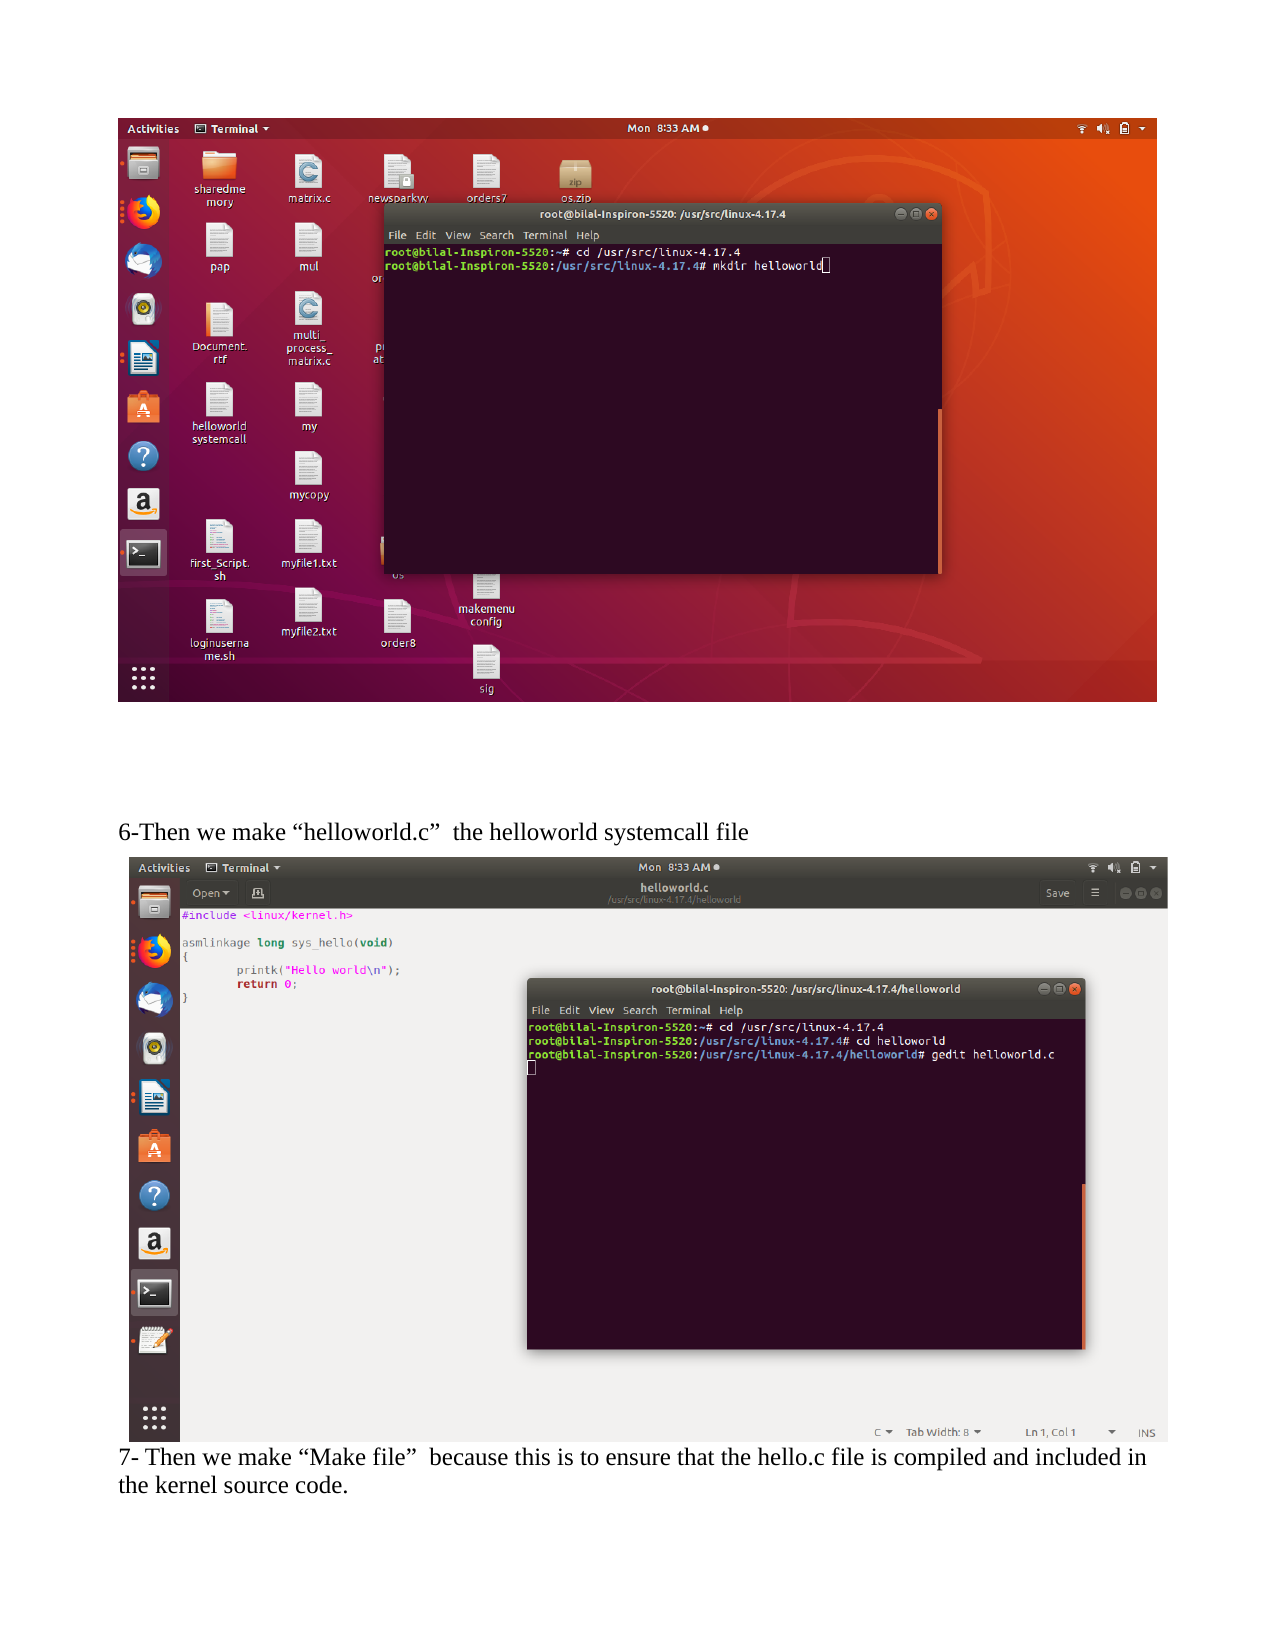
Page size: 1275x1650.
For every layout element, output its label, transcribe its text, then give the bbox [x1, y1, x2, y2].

picture [129, 857, 1168, 1442]
text 7- Then we make “Make file” because this is to ensure that the hello.c file is compiled and included in the kernel source code. [118, 846, 1157, 1499]
picture [118, 118, 1157, 702]
text 6-Then we make “helloworld.c” the helloworld systemcall file [118, 817, 1157, 846]
